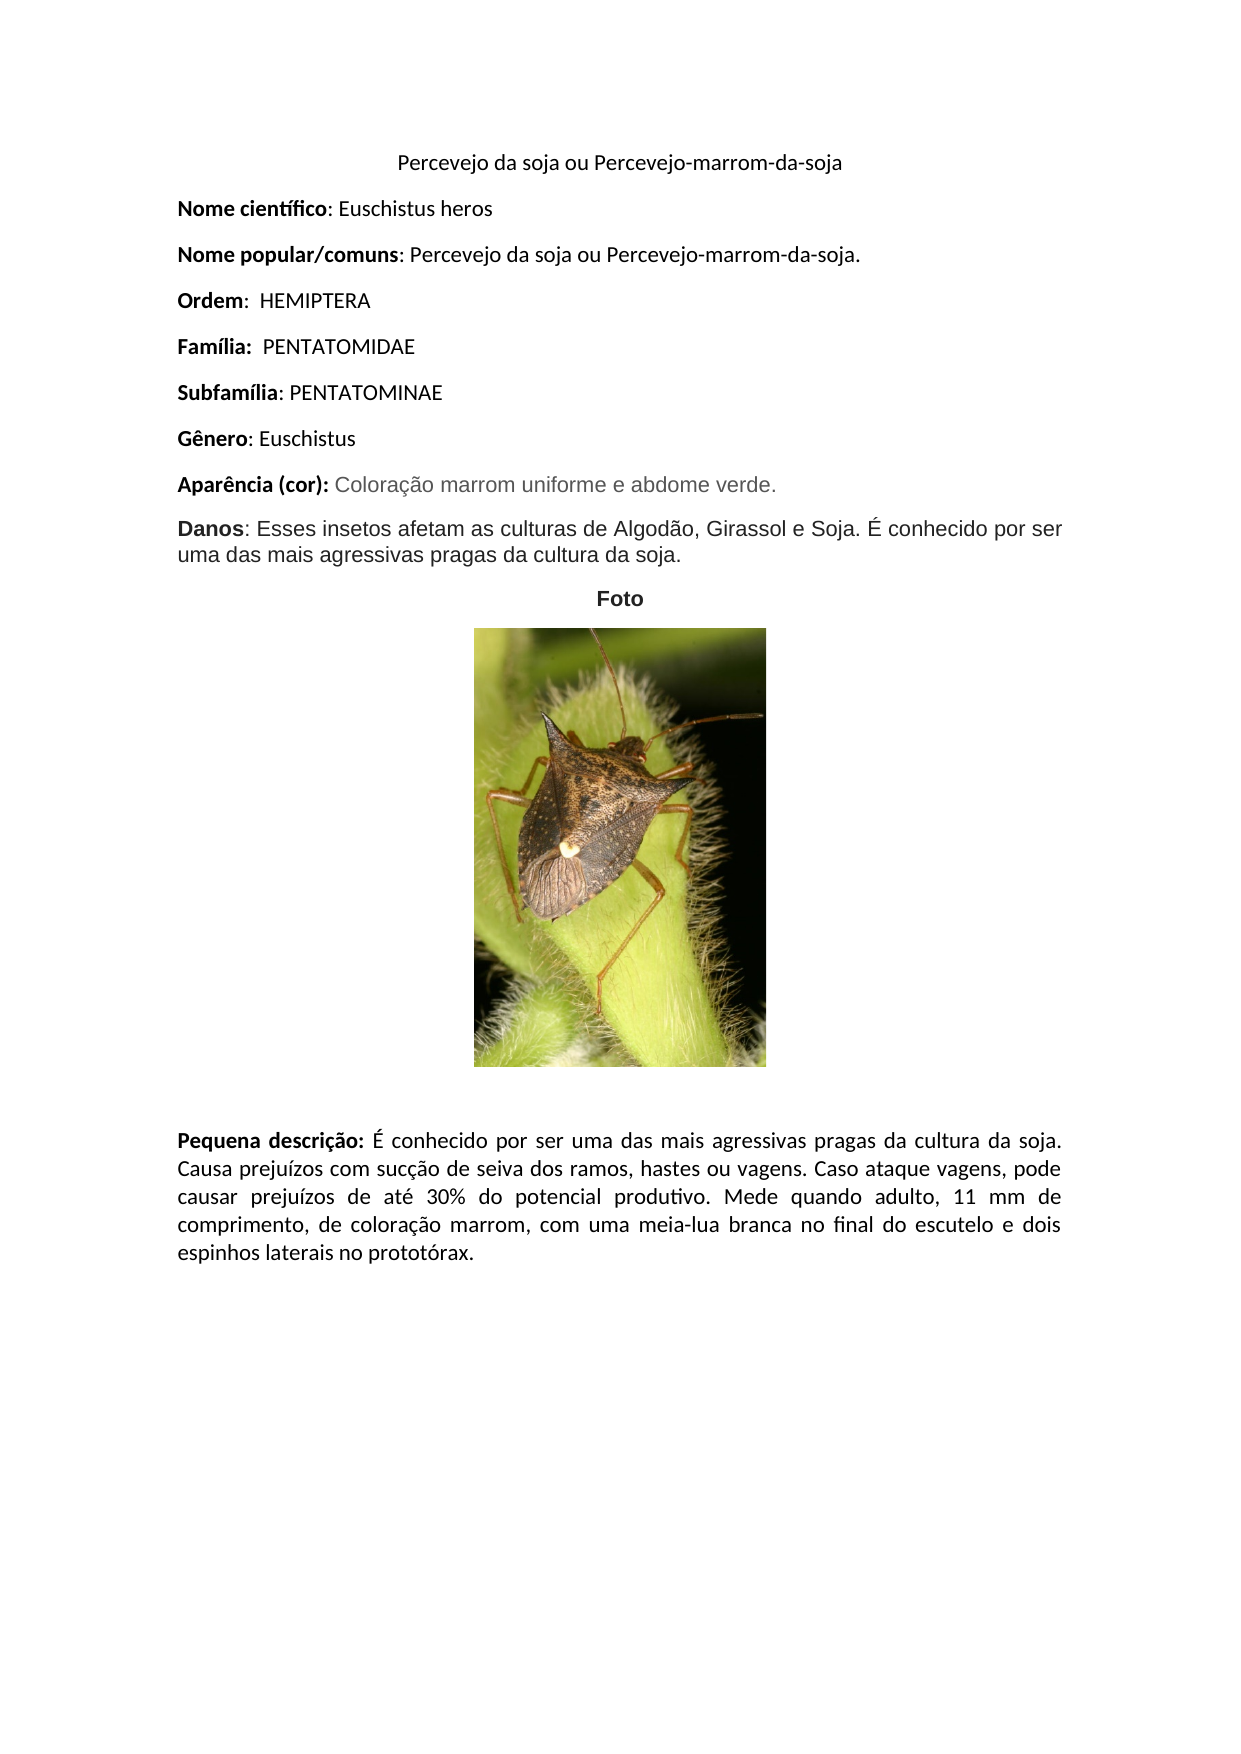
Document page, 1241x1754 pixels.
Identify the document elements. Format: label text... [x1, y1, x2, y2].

text Danos: Esses insetos afetam as culturas de Algodão, Girassol e Soja. É conhecido por ser uma das mais agressivas pragas da cultura da soja. [177, 516, 1063, 568]
text Gênero: Euschistus [177, 424, 1063, 452]
text Subfamília: PENTATOMINAE [177, 378, 1063, 406]
text Família: PENTATOMIDAE [177, 332, 1063, 360]
text Percevejo da soja ou Percevejo-marrom-da-soja [177, 148, 1063, 176]
text Pequena descrição: É conhecido por ser uma das mais agressivas pragas da cultura da soja. Causa prejuízos com sucção de seiva dos ramos, hastes ou vagens. Caso ataque vagens, pode causar prejuízos de até 30% do potencial produtivo. Mede quando adulto, 11 mm de comprimento, de coloração marrom, com uma meia-lua branca no final do escutelo e dois espinhos laterais no prototórax. [177, 1126, 1063, 1267]
text Ordem: HEMIPTERA [177, 286, 1063, 314]
text Aparência (cor): Coloração marrom uniforme e abdome verde. [177, 470, 1063, 498]
picture [474, 628, 767, 1067]
text Nome científico: Euschistus heros [177, 194, 1063, 222]
text Nome popular/comuns: Percevejo da soja ou Percevejo-marrom-da-soja. [177, 240, 1063, 268]
text Foto [177, 586, 1063, 611]
